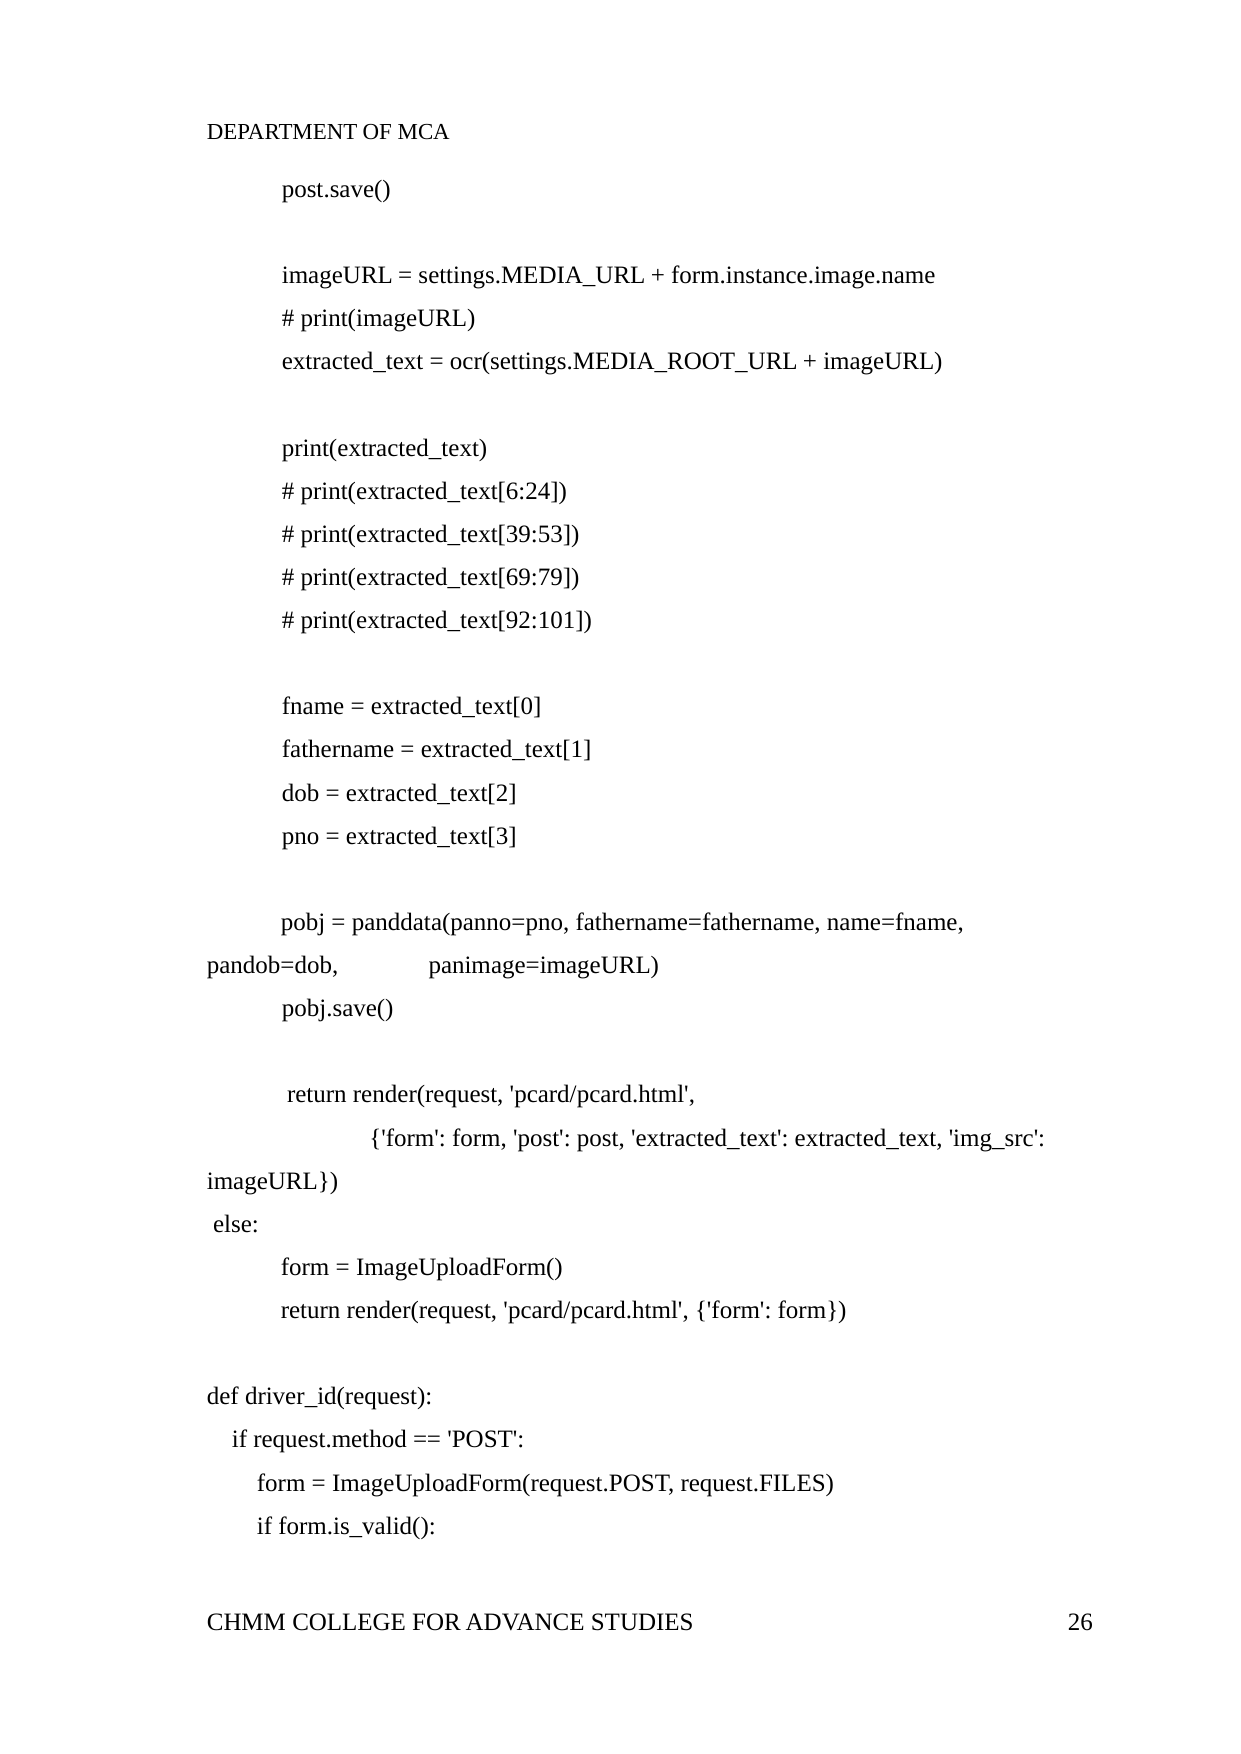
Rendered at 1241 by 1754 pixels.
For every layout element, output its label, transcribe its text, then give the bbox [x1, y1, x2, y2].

text pobj = panddata(panno=pno, fathername=fathername, name=fname, pandob=dob, panimage=imageURL) [207, 907, 1093, 979]
text dob = extracted_text[2] [207, 778, 1093, 806]
text print(extracted_text) [207, 433, 1093, 461]
text return render(request, 'pcard/pcard.html', [207, 1079, 1093, 1108]
text # print(extracted_text[69:79]) [207, 562, 1093, 591]
text imageURL = settings.MEDIA_URL + form.instance.image.name [207, 260, 1093, 289]
text # print(extracted_text[39:53]) [207, 519, 1093, 548]
text # print(extracted_text[6:24]) [207, 476, 1093, 504]
text # print(extracted_text[92:101]) [207, 605, 1093, 634]
text if form.is_valid(): [207, 1511, 1093, 1539]
text else: [207, 1209, 1093, 1238]
text extracted_text = ocr(settings.MEDIA_ROOT_URL + imageURL) [207, 346, 1093, 375]
text fname = extracted_text[0] [207, 691, 1093, 720]
text fathername = extracted_text[1] [207, 734, 1093, 763]
text # print(imageURL) [207, 303, 1093, 332]
text form = ImageUploadForm(request.POST, request.FILES) [207, 1468, 1093, 1496]
text return render(request, 'pcard/pcard.html', {'form': form}) [207, 1295, 1093, 1324]
text pno = extracted_text[3] [207, 821, 1093, 849]
text post.save() [207, 174, 1093, 203]
text def driver_id(request): [207, 1381, 1093, 1410]
text form = ImageUploadForm() [207, 1252, 1093, 1281]
text if request.method == 'POST': [207, 1424, 1093, 1453]
text pobj.save() [207, 993, 1093, 1022]
text {'form': form, 'post': post, 'extracted_text': extracted_text, 'img_src': imageURL}) [207, 1123, 1093, 1194]
